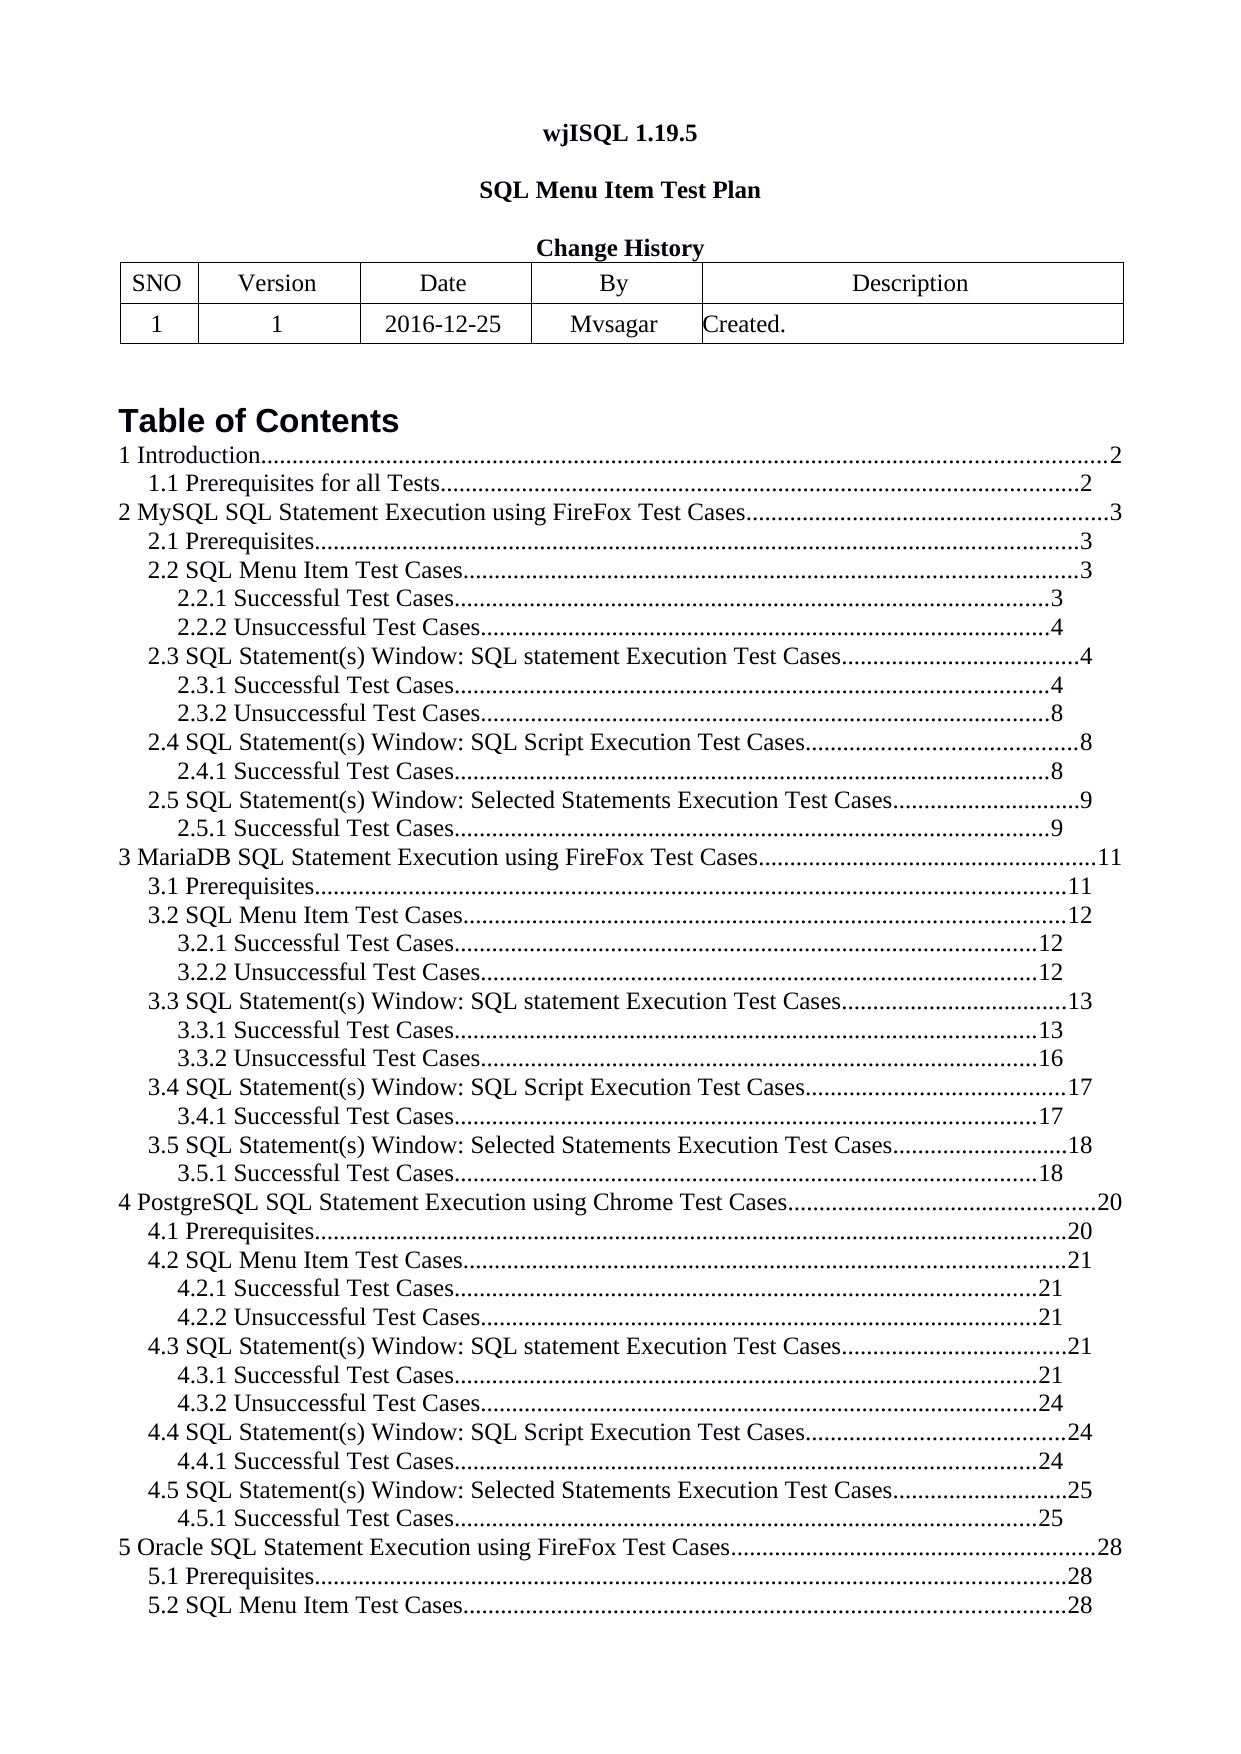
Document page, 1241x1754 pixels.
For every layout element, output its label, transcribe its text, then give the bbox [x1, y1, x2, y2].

text 2.5.1 Successful Test Cases 9 [177, 813, 1122, 842]
text 2.3.1 Successful Test Cases 4 [177, 670, 1122, 698]
text 3.2.2 Unsuccessful Test Cases 12 [177, 957, 1122, 986]
text 3.3.1 Successful Test Cases 13 [177, 1015, 1122, 1043]
text 3.1 Prerequisites 11 [148, 871, 1122, 900]
text SQL Menu Item Test Plan [118, 176, 1122, 204]
text 4.2.2 Unsuccessful Test Cases 21 [177, 1302, 1122, 1331]
table_header Description [703, 263, 1123, 303]
text wjISQL 1.19.5 [118, 118, 1122, 147]
table_cell 1 [121, 304, 198, 343]
subtitle Table of Contents [118, 401, 1122, 440]
text 5.2 SQL Menu Item Test Cases 28 [148, 1590, 1122, 1618]
text 1.1 Prerequisites for all Tests 2 [148, 468, 1122, 497]
text 2.2 SQL Menu Item Test Cases 3 [148, 555, 1122, 583]
text 4.3.2 Unsuccessful Test Cases 24 [177, 1388, 1122, 1417]
text 4.2 SQL Menu Item Test Cases 21 [148, 1245, 1122, 1273]
text 4.4.1 Successful Test Cases 24 [177, 1446, 1122, 1475]
text 4.5 SQL Statement(s) Window: Selected Statements Execution Test Cases 25 [148, 1475, 1122, 1503]
text 3.2.1 Successful Test Cases 12 [177, 928, 1122, 957]
text 3.4.1 Successful Test Cases 17 [177, 1101, 1122, 1130]
text 3.2 SQL Menu Item Test Cases 12 [148, 900, 1122, 928]
text 2.4.1 Successful Test Cases 8 [177, 756, 1122, 785]
text 3.3 SQL Statement(s) Window: SQL statement Execution Test Cases 13 [148, 986, 1122, 1015]
table_cell Created. [703, 304, 1123, 343]
table_header Version [199, 263, 360, 303]
text 5.1 Prerequisites 28 [148, 1561, 1122, 1590]
text 4.3 SQL Statement(s) Window: SQL statement Execution Test Cases 21 [148, 1331, 1122, 1360]
text 3.5 SQL Statement(s) Window: Selected Statements Execution Test Cases 18 [148, 1130, 1122, 1158]
text 4.5.1 Successful Test Cases 25 [177, 1503, 1122, 1532]
text 3.4 SQL Statement(s) Window: SQL Script Execution Test Cases 17 [148, 1072, 1122, 1101]
table_header SNO [121, 263, 198, 303]
text 3.5.1 Successful Test Cases 18 [177, 1158, 1122, 1187]
table_header Date [361, 263, 531, 303]
text 2.5 SQL Statement(s) Window: Selected Statements Execution Test Cases 9 [148, 785, 1122, 813]
table_cell Mvsagar [532, 304, 702, 343]
text 2.2.2 Unsuccessful Test Cases 4 [177, 612, 1122, 641]
text 4.3.1 Successful Test Cases 21 [177, 1360, 1122, 1388]
text 2 MySQL SQL Statement Execution using FireFox Test Cases 3 [118, 497, 1122, 526]
text 4.4 SQL Statement(s) Window: SQL Script Execution Test Cases 24 [148, 1417, 1122, 1446]
text 4 PostgreSQL SQL Statement Execution using Chrome Test Cases 20 [118, 1187, 1122, 1216]
text 2.3.2 Unsuccessful Test Cases 8 [177, 698, 1122, 727]
text 2.4 SQL Statement(s) Window: SQL Script Execution Test Cases 8 [148, 727, 1122, 756]
text 1 Introduction 2 [118, 440, 1122, 468]
table_header By [532, 263, 702, 303]
text 2.2.1 Successful Test Cases 3 [177, 583, 1122, 612]
table_cell 1 [199, 304, 360, 343]
text 5 Oracle SQL Statement Execution using FireFox Test Cases 28 [118, 1532, 1122, 1561]
text 2.3 SQL Statement(s) Window: SQL statement Execution Test Cases 4 [148, 641, 1122, 670]
text 4.2.1 Successful Test Cases 21 [177, 1273, 1122, 1302]
text 3 MariaDB SQL Statement Execution using FireFox Test Cases 11 [118, 842, 1122, 871]
text 4.1 Prerequisites 20 [148, 1216, 1122, 1245]
text 3.3.2 Unsuccessful Test Cases 16 [177, 1043, 1122, 1072]
text Change History [118, 233, 1122, 262]
text 2.1 Prerequisites 3 [148, 526, 1122, 555]
table_cell 2016-12-25 [361, 304, 531, 343]
